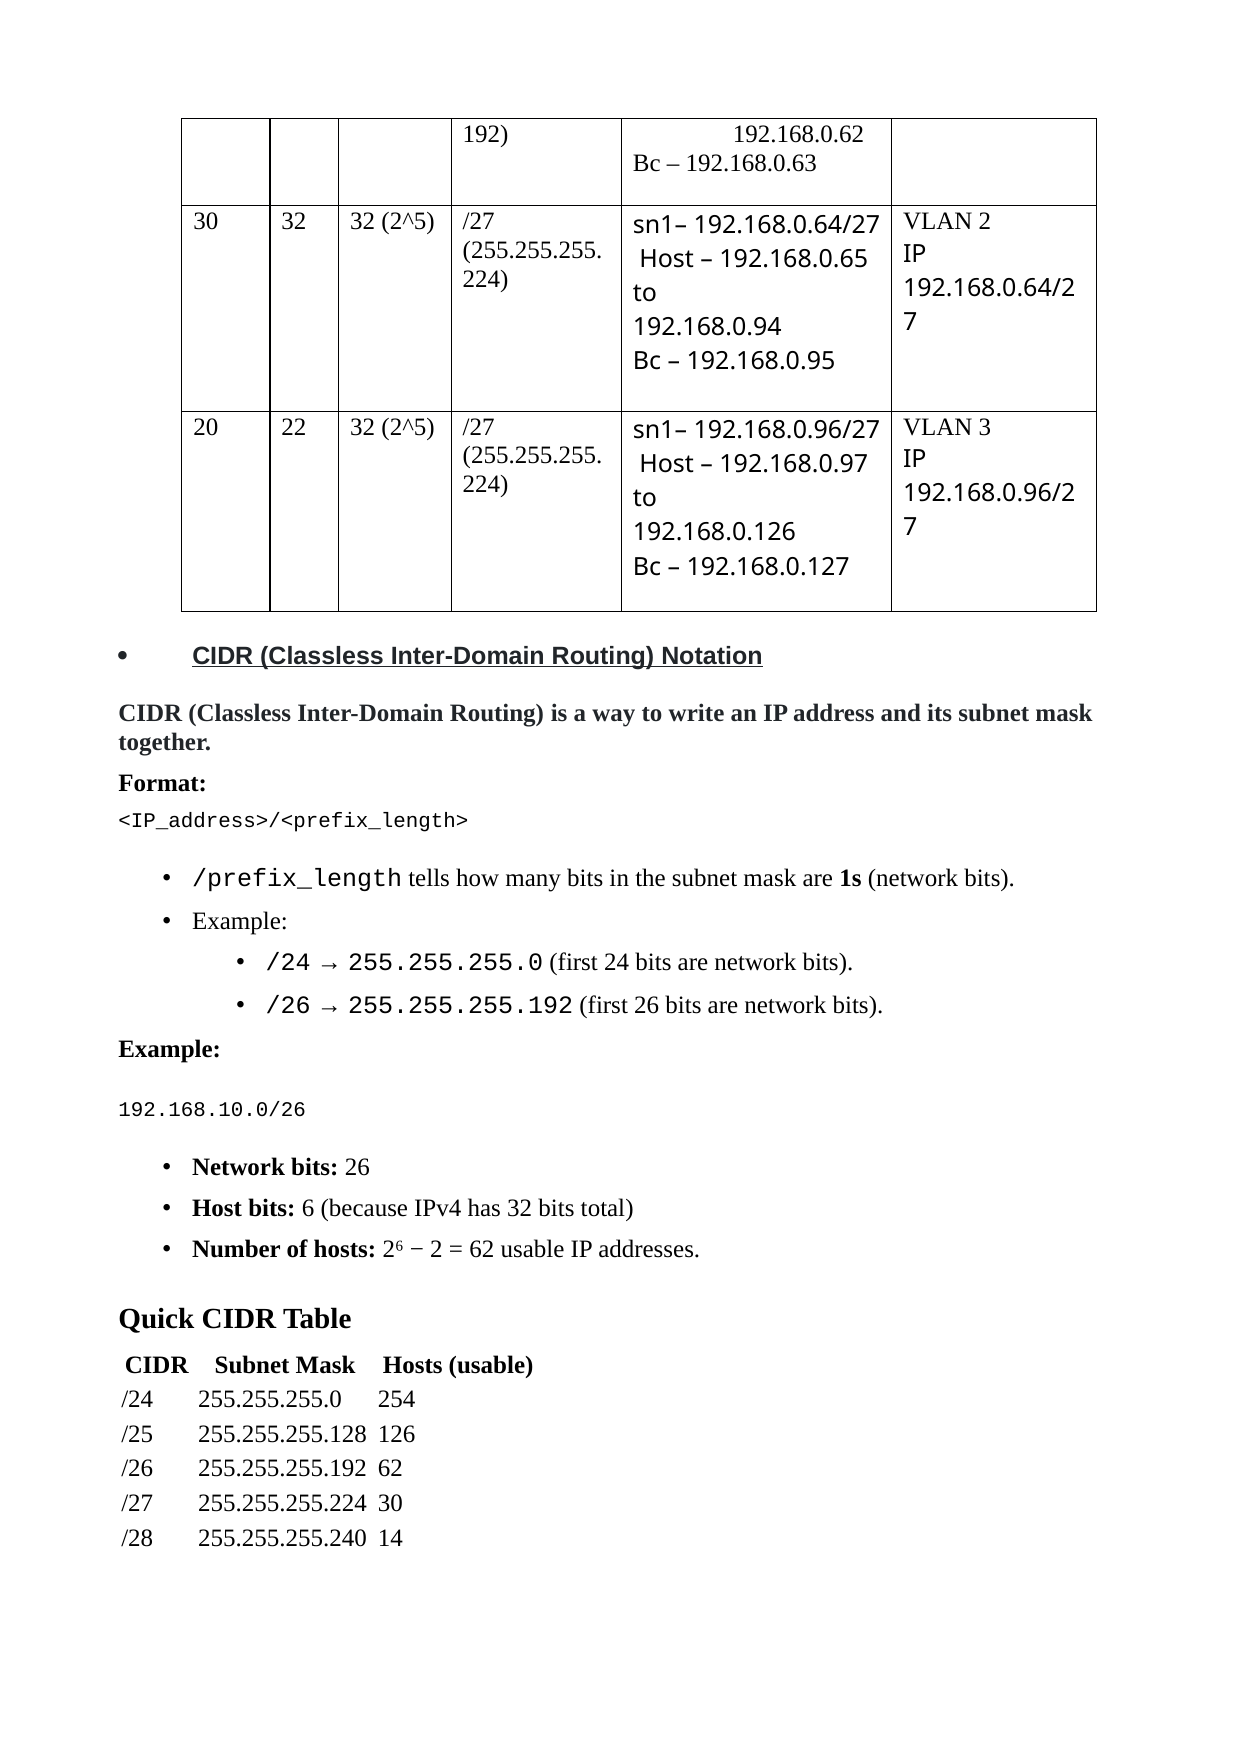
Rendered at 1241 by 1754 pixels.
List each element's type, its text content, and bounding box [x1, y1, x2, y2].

table_cell 32 [271, 206, 338, 411]
table_cell /27 (255.255.255.224) [452, 206, 621, 411]
list Network bits: 26 [162, 1152, 1122, 1181]
table_cell 255.255.255.240 [195, 1520, 375, 1554]
table_header Subnet Mask [195, 1347, 375, 1381]
list CIDR (Classless Inter-Domain Routing) Notation [118, 641, 1122, 669]
table_cell 192) [452, 119, 621, 205]
table_cell 255.255.255.192 [195, 1451, 375, 1485]
table_cell [182, 119, 269, 205]
text Format: [118, 768, 1122, 797]
table_cell /27 (255.255.255.224) [452, 412, 621, 611]
list /26 → 255.255.255.192 (first 26 bits are network bits). [236, 991, 1122, 1021]
table_cell 255.255.255.224 [195, 1485, 375, 1520]
table_cell VLAN 3 IP 192.168.0.96/27 [892, 412, 1096, 611]
table_cell /27 [118, 1485, 195, 1520]
table_cell 62 [375, 1451, 541, 1485]
table_header CIDR [118, 1347, 195, 1381]
table_cell /26 [118, 1451, 195, 1485]
table_cell VLAN 2 IP 192.168.0.64/27 [892, 206, 1096, 411]
table_cell /24 [118, 1381, 195, 1416]
subtitle Quick CIDR Table [118, 1301, 1122, 1334]
table_cell sn1– 192.168.0.64/27 Host – 192.168.0.65 to 192.168.0.94 Bc – 192.168.0.95 [622, 206, 891, 411]
table_cell [892, 119, 1096, 205]
table_cell 22 [271, 412, 338, 611]
table_header Hosts (usable) [375, 1347, 541, 1381]
list CIDR (Classless Inter-Domain Routing) is a way to write an IP address and its subnet mask together. [118, 698, 1122, 756]
table_cell 20 [182, 412, 269, 611]
table_cell 192.168.0.62 Bc – 192.168.0.63 [622, 119, 891, 205]
table_cell [339, 119, 451, 205]
list Number of hosts: 2⁶ − 2 = 62 usable IP addresses. [162, 1234, 1122, 1263]
table_cell sn1– 192.168.0.96/27 Host – 192.168.0.97 to 192.168.0.126 Bc – 192.168.0.127 [622, 412, 891, 611]
list /24 → 255.255.255.0 (first 24 bits are network bits). [236, 947, 1122, 978]
table_cell 14 [375, 1520, 541, 1554]
table_cell 32 (2^5) [339, 206, 451, 411]
list /prefix_length tells how many bits in the subnet mask are 1s (network bits). [162, 863, 1122, 893]
list Example: [162, 906, 1122, 935]
table_cell 30 [375, 1485, 541, 1520]
text Example: [118, 1034, 1122, 1063]
table_cell 32 (2^5) [339, 412, 451, 611]
list Host bits: 6 (because IPv4 has 32 bits total) [162, 1193, 1122, 1222]
table_cell 255.255.255.0 [195, 1381, 375, 1416]
table_cell 254 [375, 1381, 541, 1416]
table_cell /28 [118, 1520, 195, 1554]
table_cell /25 [118, 1416, 195, 1451]
text 192.168.10.0/26 [118, 1099, 1122, 1122]
table_cell 30 [182, 206, 269, 411]
table_cell [271, 119, 338, 205]
table_cell 126 [375, 1416, 541, 1451]
table_cell 255.255.255.128 [195, 1416, 375, 1451]
text <IP_address>/<prefix_length> [118, 809, 1122, 833]
